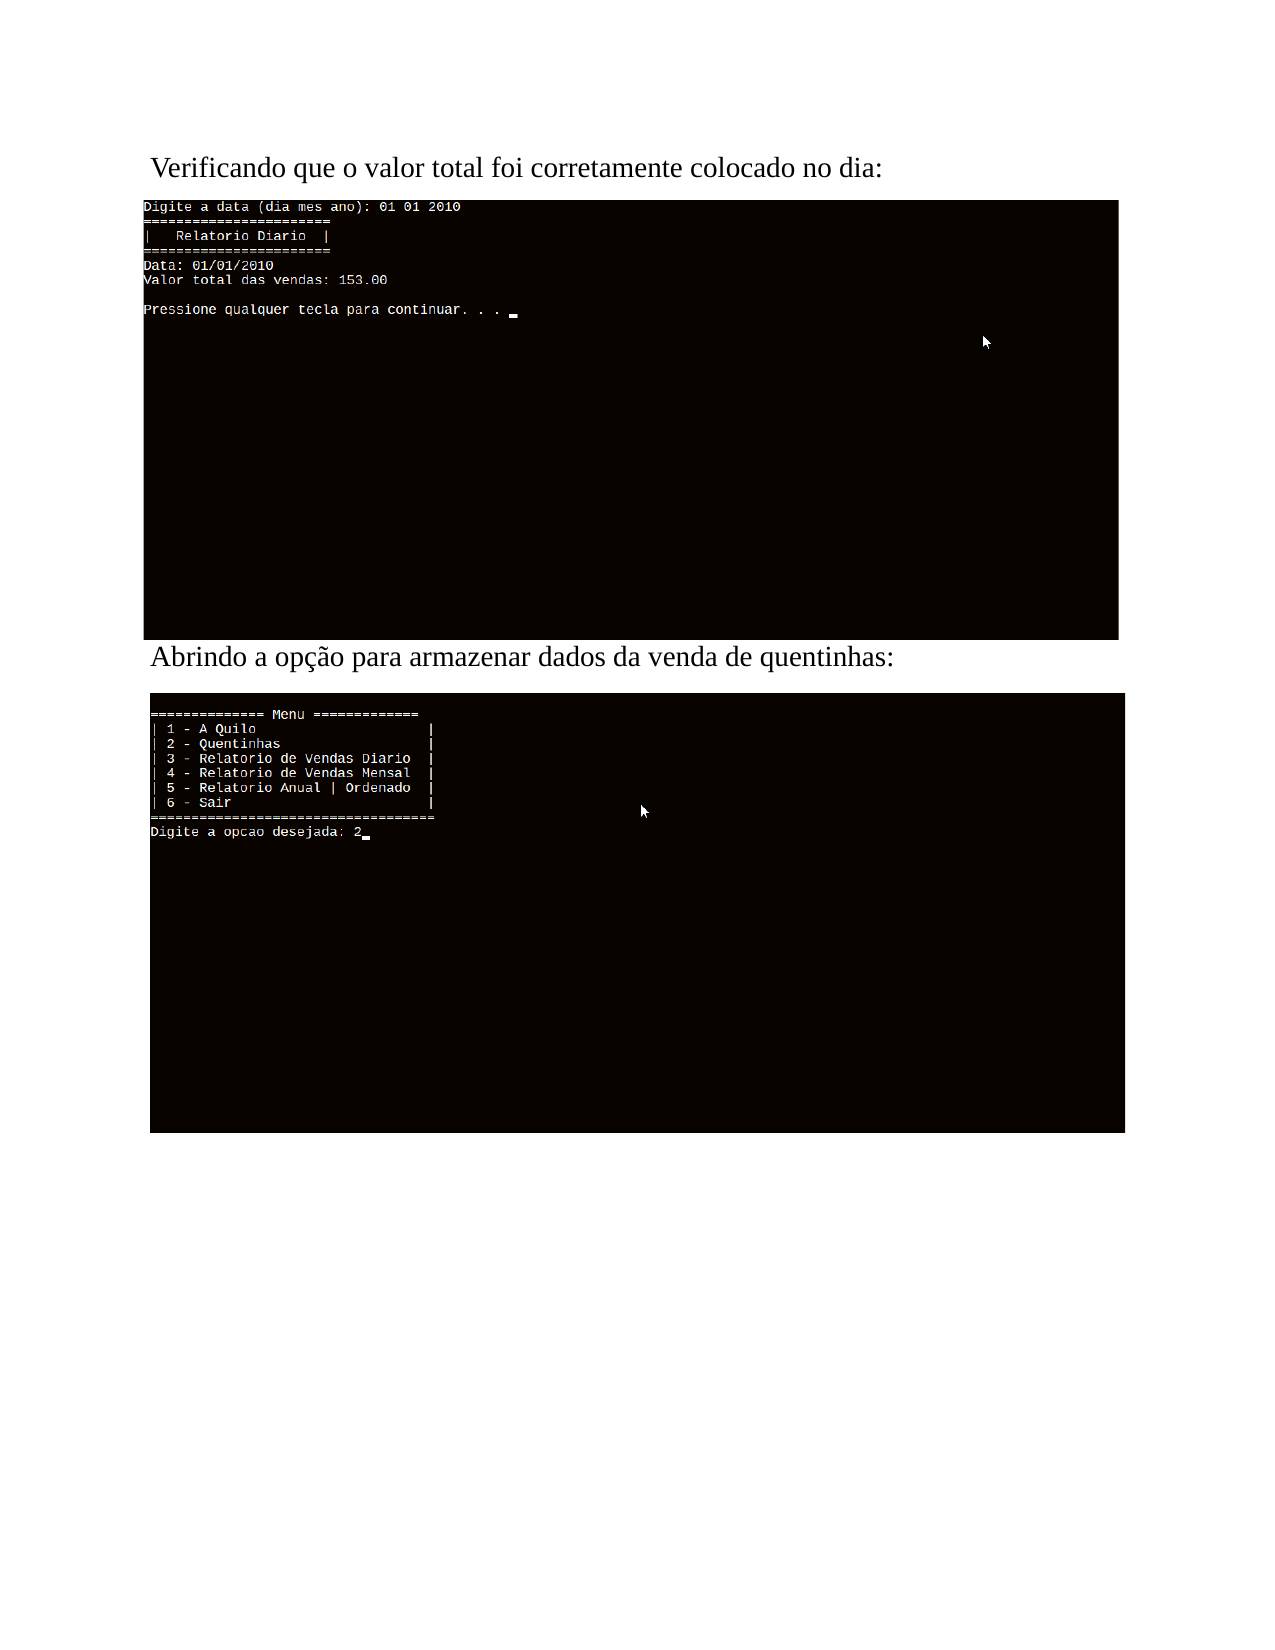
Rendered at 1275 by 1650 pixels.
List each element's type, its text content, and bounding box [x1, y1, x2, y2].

picture [150, 693, 1125, 1133]
text Verificando que o valor total foi corretamente colocado no dia: [150, 150, 1125, 183]
picture [143, 200, 1119, 640]
text Abrindo a opção para armazenar dados da venda de quentinhas: [150, 204, 1125, 673]
